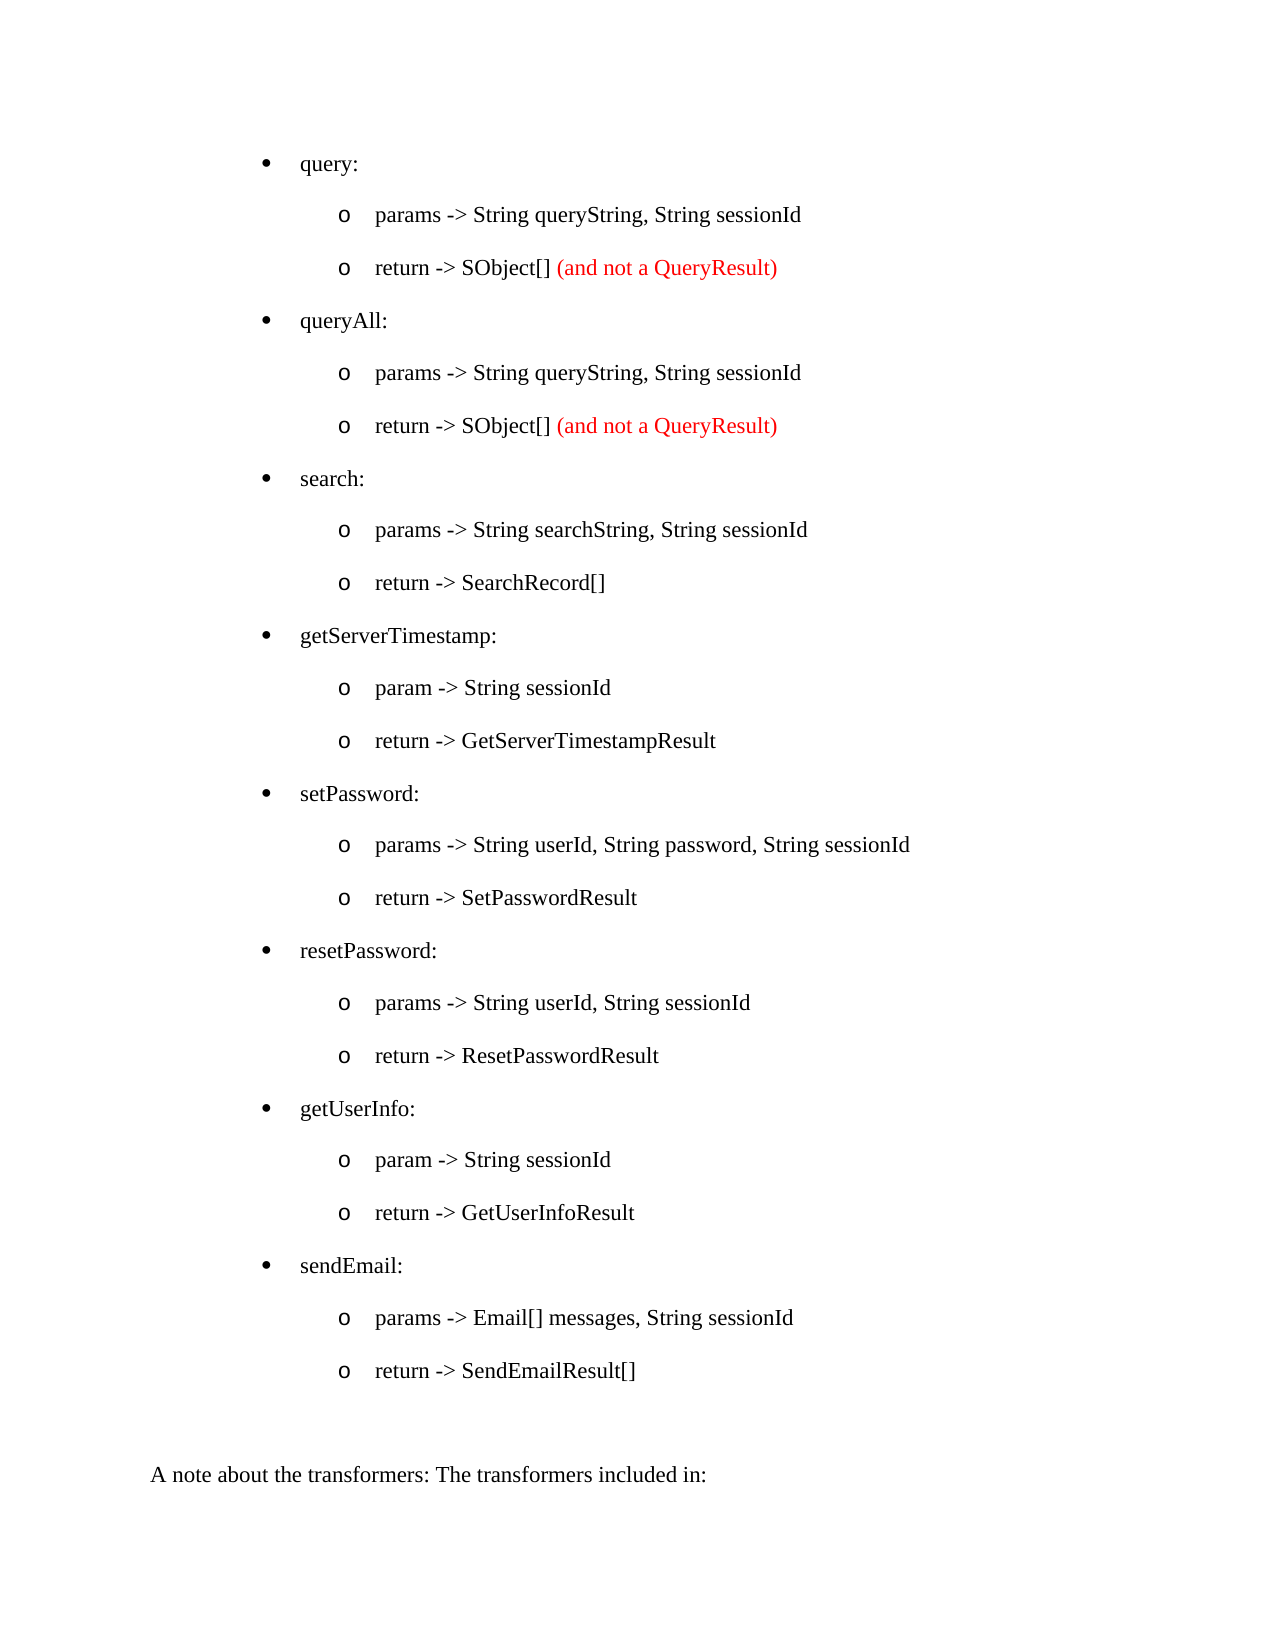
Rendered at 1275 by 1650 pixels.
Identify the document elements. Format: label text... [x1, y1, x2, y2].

list getUserInfo: [262, 1095, 1125, 1121]
list query: [262, 150, 1125, 176]
list params -> String queryString, String sessionId [337, 358, 1125, 387]
list params -> String searchString, String sessionId [337, 516, 1125, 544]
list sendEmail: [262, 1252, 1125, 1279]
list return -> SetPasswordResult [337, 884, 1125, 912]
list return -> GetUserInfoResult [337, 1199, 1125, 1227]
list params -> String queryString, String sessionId [337, 201, 1125, 229]
list return -> GetServerTimestampResult [337, 727, 1125, 755]
list setPassword: [262, 780, 1125, 806]
list resetPassword: [262, 937, 1125, 964]
list return -> SObject[] (and not a QueryResult) [337, 412, 1125, 440]
list params -> Email[] messages, String sessionId [337, 1303, 1125, 1332]
list param -> String sessionId [337, 1146, 1125, 1174]
list getServerTimestamp: [262, 622, 1125, 649]
list params -> String userId, String sessionId [337, 988, 1125, 1017]
list return -> SObject[] (and not a QueryResult) [337, 254, 1125, 282]
list params -> String userId, String password, String sessionId [337, 831, 1125, 859]
list return -> ResetPasswordResult [337, 1042, 1125, 1070]
list param -> String sessionId [337, 673, 1125, 702]
list return -> SearchRecord[] [337, 569, 1125, 597]
list search: [262, 465, 1125, 491]
list return -> SendEmailResult[] [337, 1357, 1125, 1385]
list queryAll: [262, 307, 1125, 334]
text A note about the transformers: The transformers included in: [150, 1461, 1125, 1487]
